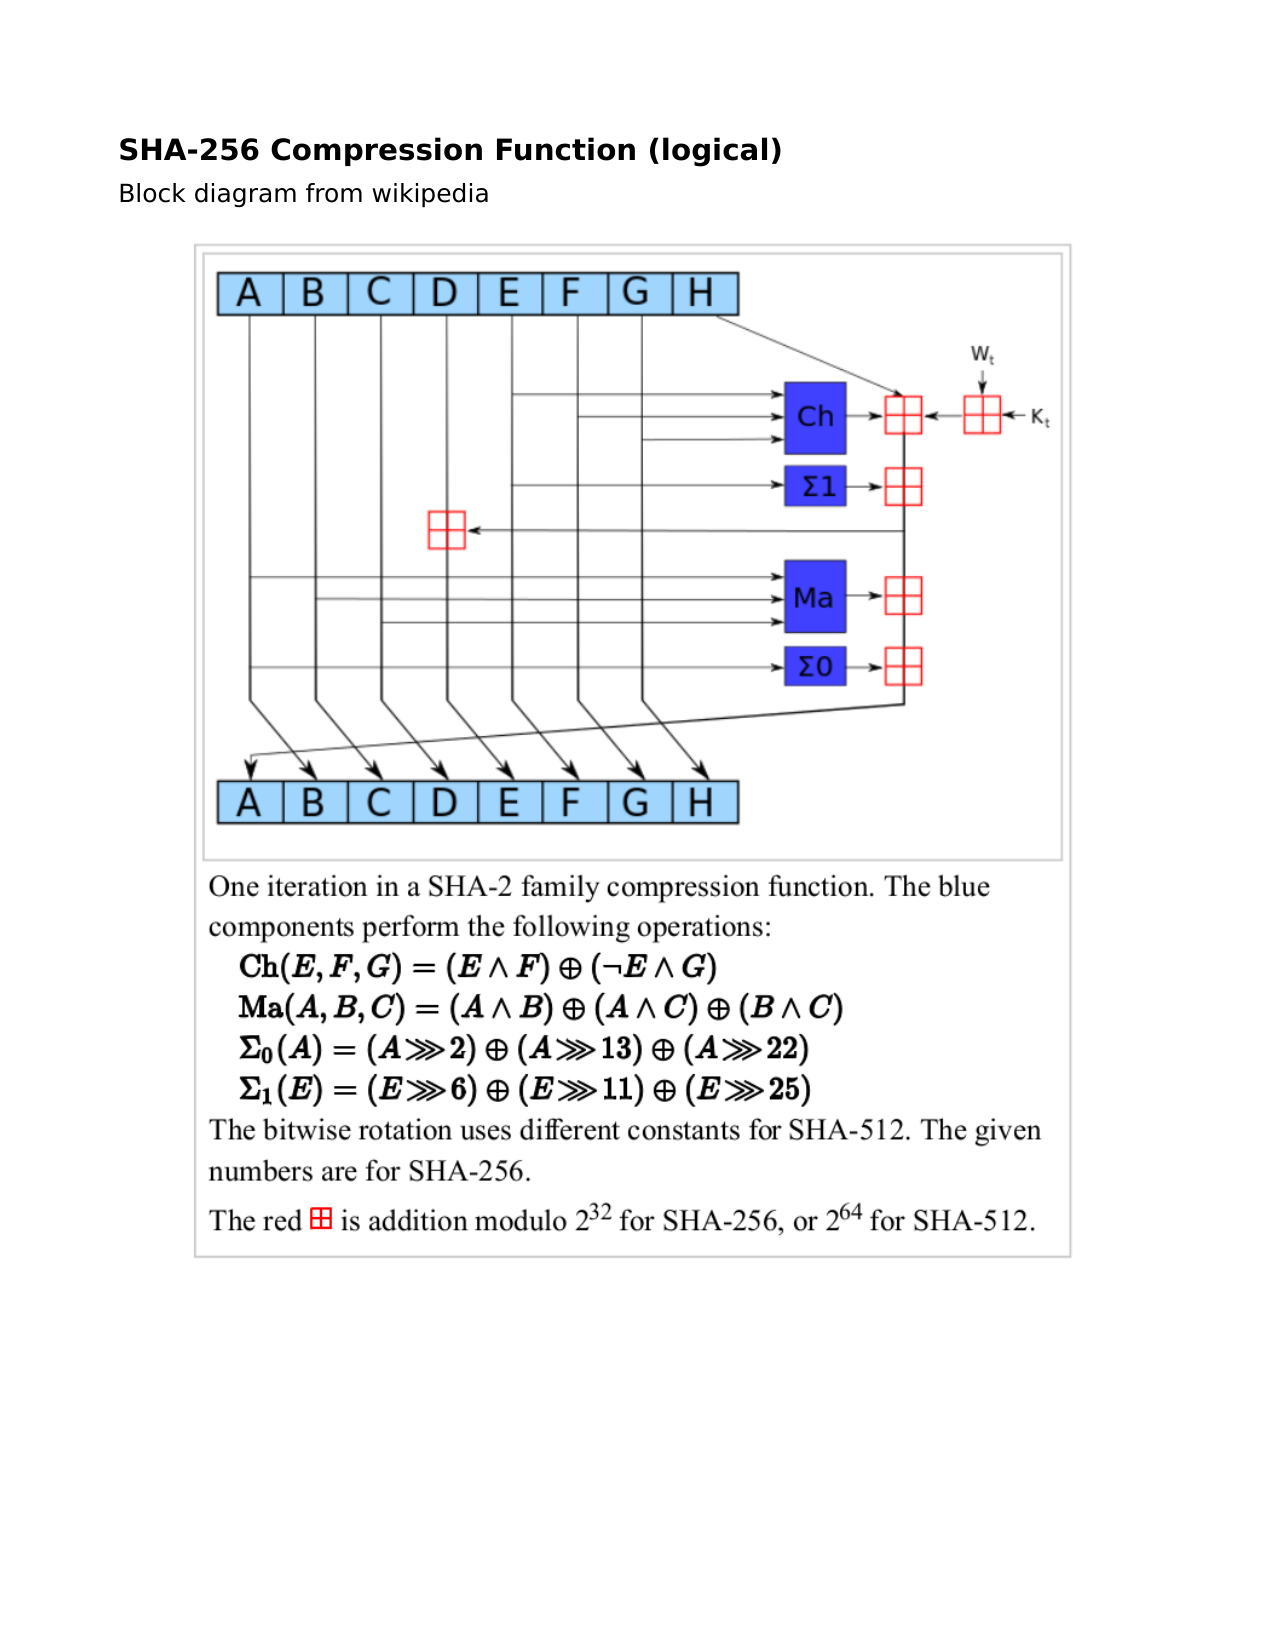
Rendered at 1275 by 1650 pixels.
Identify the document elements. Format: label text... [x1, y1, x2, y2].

picture [188, 237, 1087, 1274]
subtitle SHA-256 Compression Function (logical) [118, 133, 1157, 167]
text Block diagram from wikipedia [118, 179, 1157, 208]
